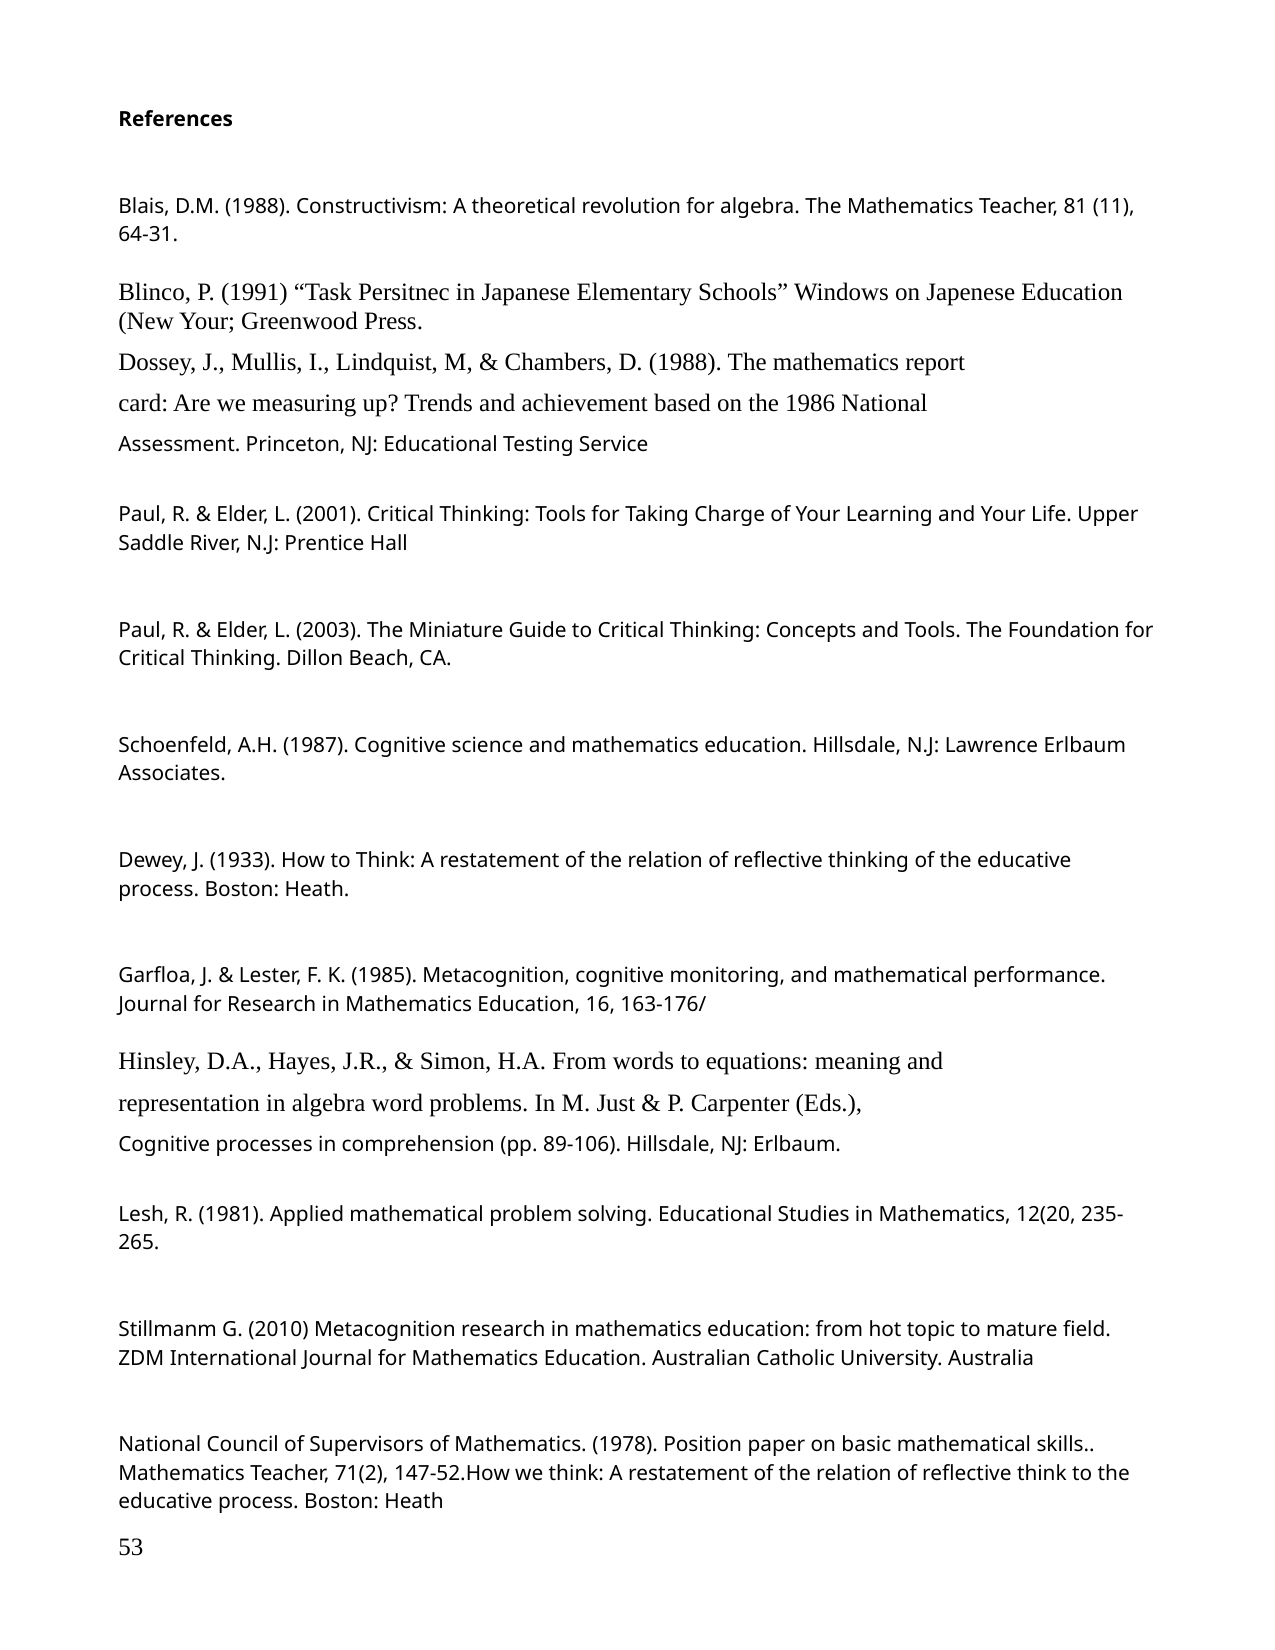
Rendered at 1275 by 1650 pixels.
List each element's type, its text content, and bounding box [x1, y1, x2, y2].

text Schoenfeld, A.H. (1987). Cognitive science and mathematics education. Hillsdale, N.J: Lawrence Erlbaum Associates. [118, 730, 1157, 787]
text Lesh, R. (1981). Applied mathematical problem solving. Educational Studies in Mathematics, 12(20, 235-265. [118, 1199, 1157, 1256]
text card: Are we measuring up? Trends and achievement based on the 1986 National [118, 388, 1157, 417]
text Cognitive processes in comprehension (pp. 89-106). Hillsdale, NJ: Erlbaum. [118, 1129, 1157, 1157]
text Blais, D.M. (1988). Constructivism: A theoretical revolution for algebra. The Mathematics Teacher, 81 (11), 64-31. [118, 191, 1157, 248]
text Blinco, P. (1991) “Task Persitnec in Japanese Elementary Schools” Windows on Japenese Education (New Your; Greenwood Press. [118, 277, 1157, 334]
text Hinsley, D.A., Hayes, J.R., & Simon, H.A. From words to equations: meaning and [118, 1046, 1157, 1075]
text References [118, 104, 1157, 133]
text Dewey, J. (1933). How to Think: A restatement of the relation of reflective thinking of the educative process. Boston: Heath. [118, 845, 1157, 902]
text Assessment. Princeton, NJ: Educational Testing Service [118, 429, 1157, 458]
text Paul, R. & Elder, L. (2001). Critical Thinking: Tools for Taking Charge of Your Learning and Your Life. Upper Saddle River, N.J: Prentice Hall [118, 499, 1157, 556]
text Dossey, J., Mullis, I., Lindquist, M, & Chambers, D. (1988). The mathematics report [118, 347, 1157, 376]
text National Council of Supervisors of Mathematics. (1978). Position paper on basic mathematical skills.. Mathematics Teacher, 71(2), 147-52.How we think: A restatement of the relation of reflective think to the educative process. Boston: Heath [118, 1429, 1157, 1515]
text Paul, R. & Elder, L. (2003). The Miniature Guide to Critical Thinking: Concepts and Tools. The Foundation for Critical Thinking. Dillon Beach, CA. [118, 615, 1157, 672]
text representation in algebra word problems. In M. Just & P. Carpenter (Eds.), [118, 1088, 1157, 1116]
text Garfloa, J. & Lester, F. K. (1985). Metacognition, cognitive monitoring, and mathematical performance. Journal for Research in Mathematics Education, 16, 163-176/ [118, 960, 1157, 1017]
text Stillmanm G. (2010) Metacognition research in mathematics education: from hot topic to mature field. ZDM International Journal for Mathematics Education. Australian Catholic University. Australia [118, 1314, 1157, 1371]
